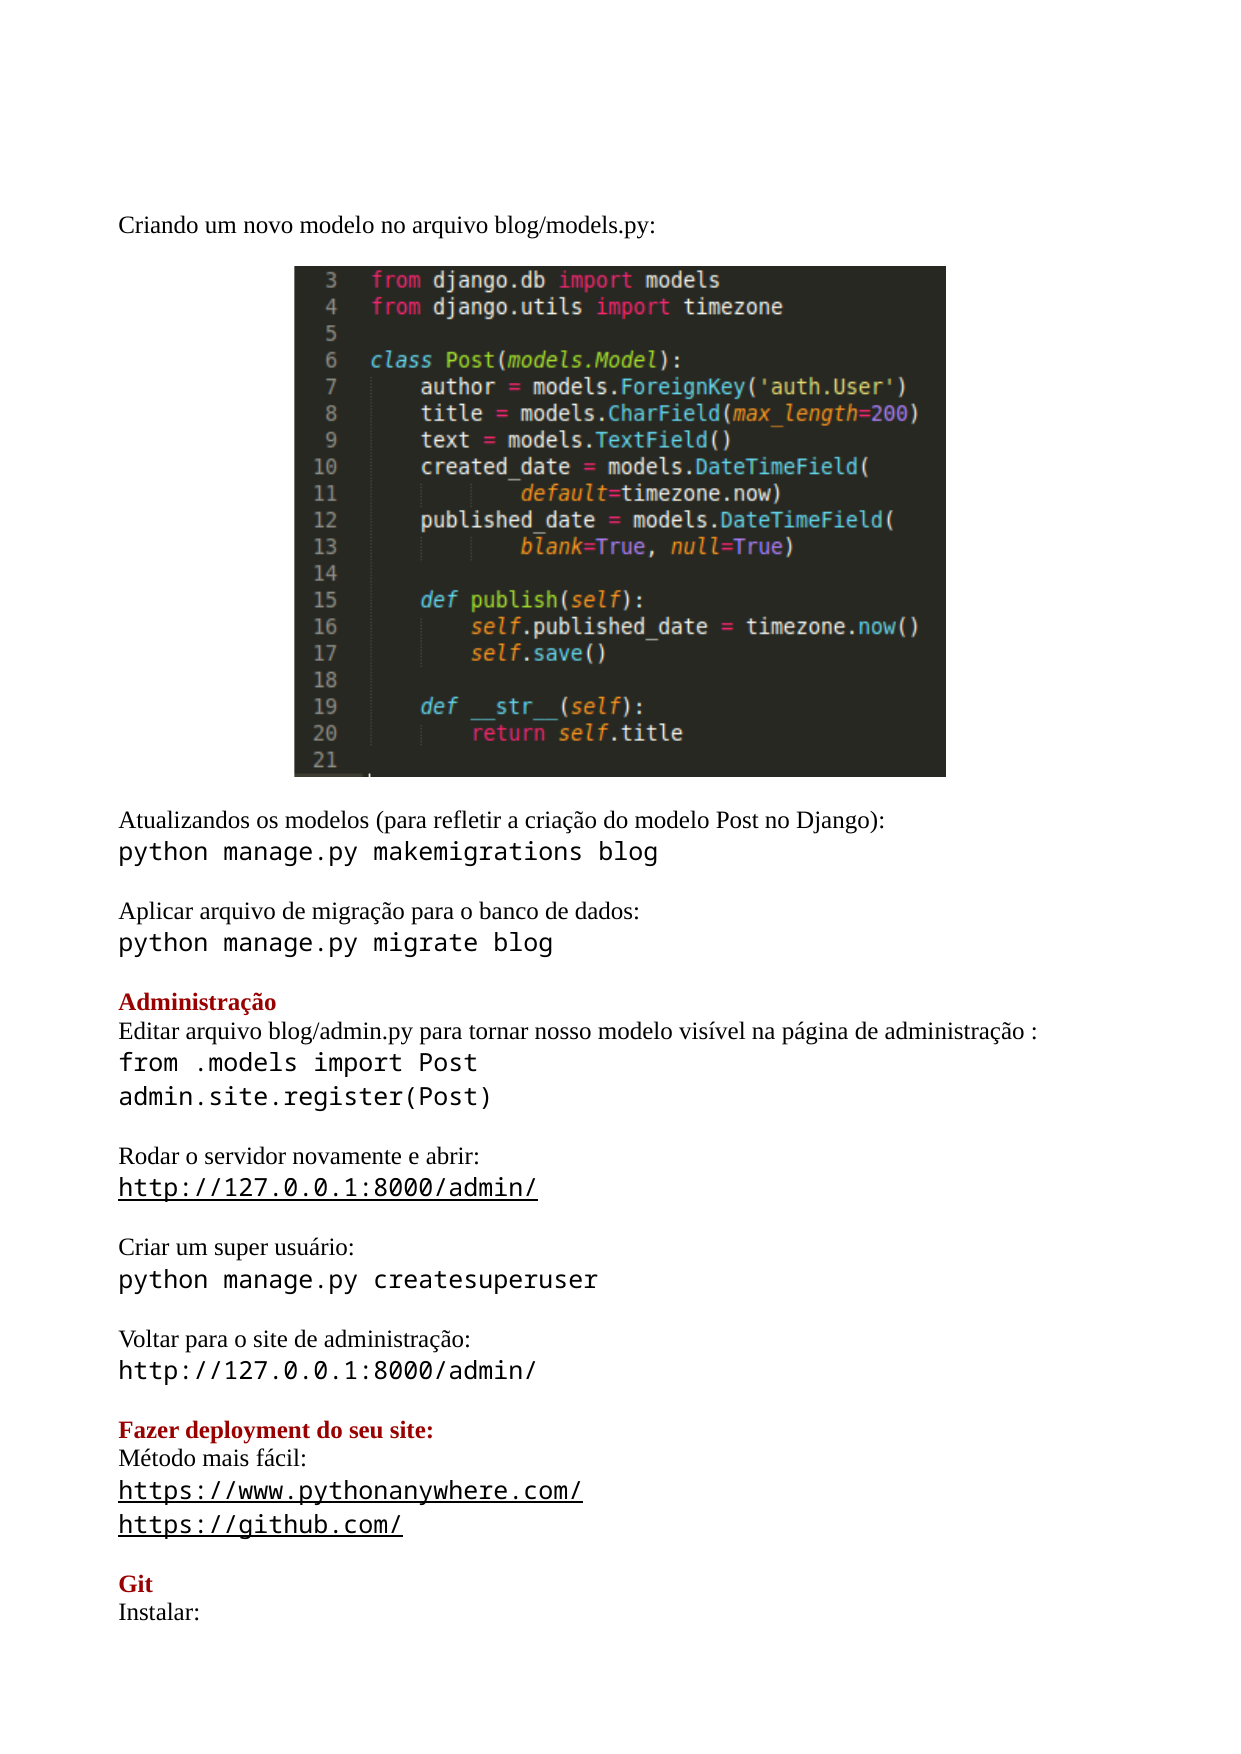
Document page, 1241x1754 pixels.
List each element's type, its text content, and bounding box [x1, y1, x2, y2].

text Criar um super usuário: [118, 1232, 1122, 1261]
text Aplicar arquivo de migração para o banco de dados: [118, 896, 1122, 925]
text Método mais fácil: [118, 1443, 1122, 1472]
text Editar arquivo blog/admin.py para tornar nosso modelo visível na página de administração : [118, 1016, 1122, 1045]
text admin.site.register(Post) [118, 1079, 1122, 1113]
text Administração [118, 987, 1122, 1016]
text https://github.com/ [118, 1506, 1122, 1540]
picture [294, 266, 946, 777]
text Voltar para o site de administração: [118, 1324, 1122, 1352]
text python manage.py createsuperuser [118, 1261, 1122, 1295]
text Fazer deployment do seu site: [118, 1415, 1122, 1443]
text Atualizandos os modelos (para refletir a criação do modelo Post no Django): [118, 805, 1122, 834]
text https://www.pythonanywhere.com/ [118, 1472, 1122, 1506]
text python manage.py makemigrations blog [118, 834, 1122, 868]
text Git [118, 1569, 1122, 1597]
text Instalar: [118, 1597, 1122, 1626]
text Rodar o servidor novamente e abrir: [118, 1141, 1122, 1170]
text Criando um novo modelo no arquivo blog/models.py: [118, 210, 1122, 238]
text python manage.py migrate blog [118, 925, 1122, 959]
text http://127.0.0.1:8000/admin/ [118, 1170, 1122, 1204]
text http://127.0.0.1:8000/admin/ [118, 1352, 1122, 1386]
text from .models import Post [118, 1045, 1122, 1079]
